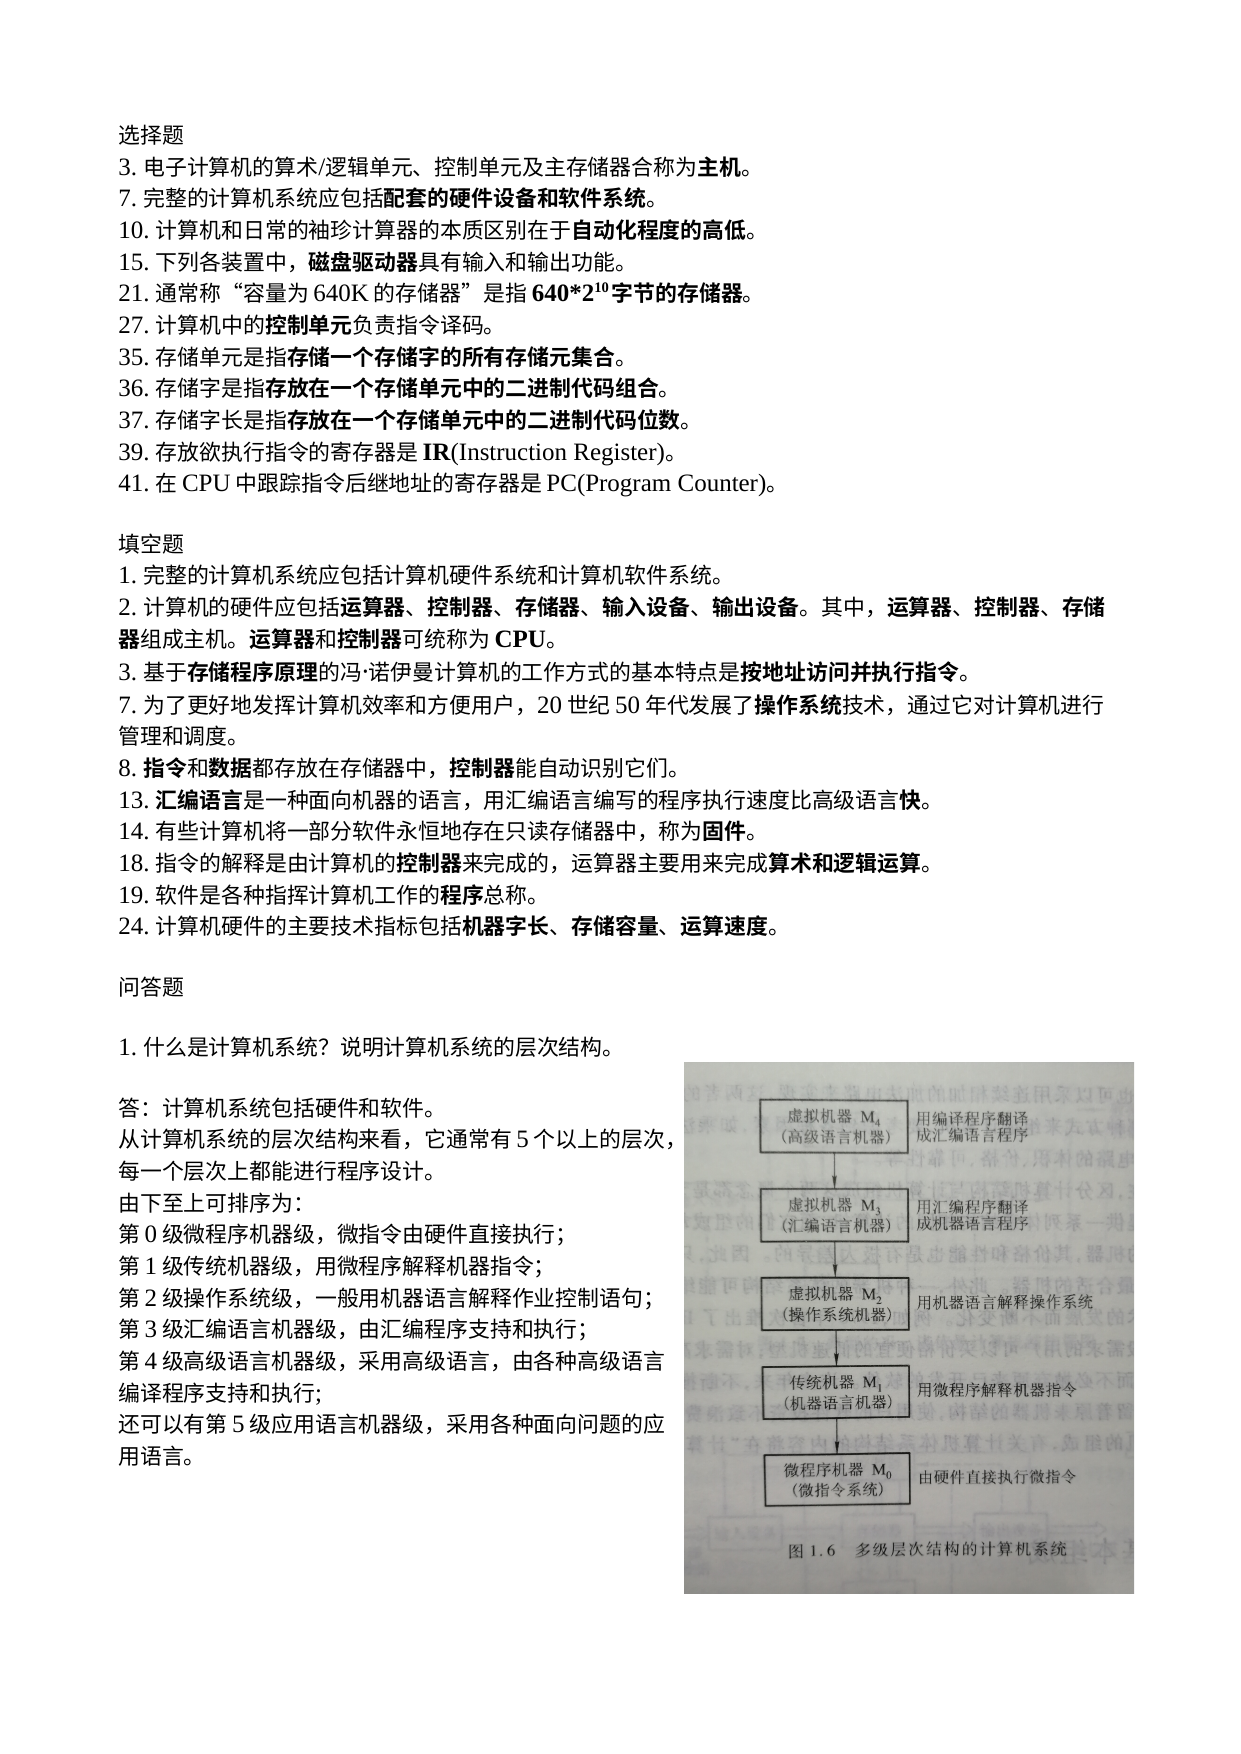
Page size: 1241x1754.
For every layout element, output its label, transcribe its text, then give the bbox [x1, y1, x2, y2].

text 由下至上可排序为： [118, 1186, 684, 1217]
text 1. 什么是计算机系统？说明计算机系统的层次结构。 [118, 1030, 1122, 1062]
text 18. 指令的解释是由计算机的控制器来完成的，运算器主要用来完成算术和逻辑运算。 [118, 846, 1122, 878]
text 1. 完整的计算机系统应包括计算机硬件系统和计算机软件系统。 [118, 558, 1122, 590]
text 问答题 [118, 970, 1122, 1001]
text 第2级操作系统级，一般用机器语言解释作业控制语句； [118, 1281, 684, 1312]
text 第3级汇编语言机器级，由汇编程序支持和执行； [118, 1312, 684, 1344]
text 21. 通常称“容量为640K的存储器”是指 640*210字节的存储器。 [118, 276, 1122, 308]
text 35. 存储单元是指存储一个存储字的所有存储元集合。 [118, 340, 1122, 371]
text 24. 计算机硬件的主要技术指标包括机器字长、存储容量、运算速度。 [118, 909, 1122, 941]
text 13. 汇编语言是一种面向机器的语言，用汇编语言编写的程序执行速度比高级语言快。 [118, 783, 1122, 814]
picture [684, 1062, 1135, 1594]
text 14. 有些计算机将一部分软件永恒地存在只读存储器中，称为固件。 [118, 814, 1122, 846]
text 41. 在CPU中跟踪指令后继地址的寄存器是PC(Program Counter)。 [118, 466, 1122, 498]
text 10. 计算机和日常的袖珍计算器的本质区别在于自动化程度的高低。 [118, 213, 1122, 245]
text 19. 软件是各种指挥计算机工作的程序总称。 [118, 878, 1122, 909]
text 36. 存储字是指存放在一个存储单元中的二进制代码组合。 [118, 371, 1122, 403]
text 15. 下列各装置中，磁盘驱动器具有输入和输出功能。 [118, 245, 1122, 276]
text 第0级微程序机器级，微指令由硬件直接执行； [118, 1217, 684, 1249]
text 从计算机系统的层次结构来看，它通常有5个以上的层次，每一个层次上都能进行程序设计。 [118, 1122, 684, 1186]
text 3. 电子计算机的算术/逻辑单元、控制单元及主存储器合称为主机。 [118, 150, 1122, 181]
text 37. 存储字长是指存放在一个存储单元中的二进制代码位数。 [118, 403, 1122, 435]
text 3. 基于存储程序原理的冯·诺伊曼计算机的工作方式的基本特点是按地址访问并执行指令。 [118, 653, 1122, 688]
text 第4级高级语言机器级，采用高级语言，由各种高级语言编译程序支持和执行; [118, 1344, 684, 1407]
text 第1级传统机器级，用微程序解释机器指令； [118, 1249, 684, 1281]
text 2. 计算机的硬件应包括运算器、控制器、存储器、输入设备、输出设备。其中，运算器、控制器、存储器组成主机。运算器和控制器可统称为CPU。 [118, 590, 1122, 653]
text 答：计算机系统包括硬件和软件。 [118, 1091, 684, 1122]
text 7. 完整的计算机系统应包括配套的硬件设备和软件系统。 [118, 181, 1122, 213]
text 还可以有第5级应用语言机器级，采用各种面向问题的应用语言。 [118, 1407, 684, 1471]
text 填空题 [118, 527, 1122, 558]
text 7. 为了更好地发挥计算机效率和方便用户，20世纪50年代发展了操作系统技术，通过它对计算机进行管理和调度。 [118, 688, 1122, 751]
text 27. 计算机中的控制单元负责指令译码。 [118, 308, 1122, 340]
text 选择题 [118, 118, 1122, 150]
text 8. 指令和数据都存放在存储器中，控制器能自动识别它们。 [118, 751, 1122, 783]
text 39. 存放欲执行指令的寄存器是IR(Instruction Register)。 [118, 435, 1122, 466]
